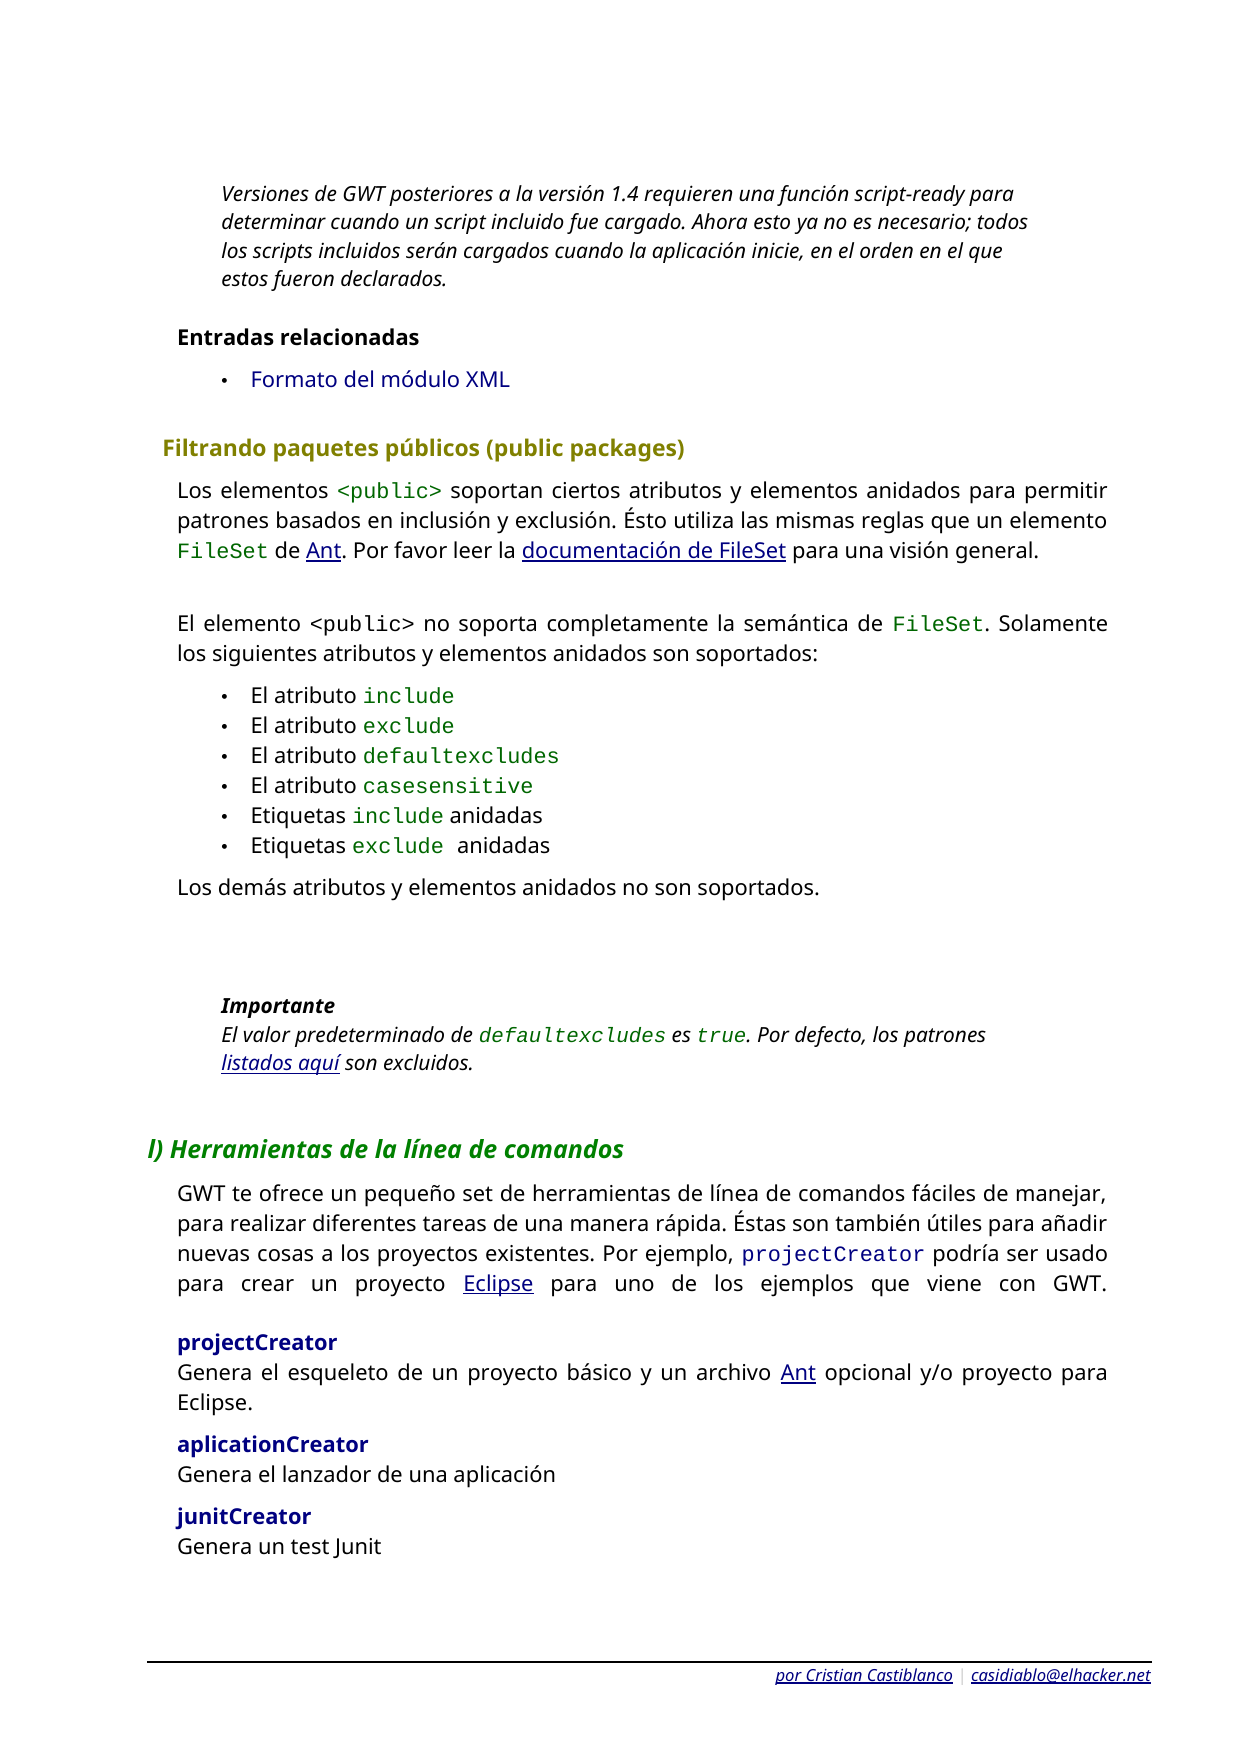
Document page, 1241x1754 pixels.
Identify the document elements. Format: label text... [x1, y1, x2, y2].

list Etiquetas exclude anidadas [221, 830, 1108, 860]
text Importante El valor predeterminado de defaultexcludes es true. Por defecto, los patrones listados aquí son excluidos. [221, 992, 1049, 1077]
text Los elementos <public> soportan ciertos atributos y elementos anidados para permitir patrones basados en inclusión y exclusión. Ésto utiliza las mismas reglas que un elemento FileSet de Ant. Por favor leer la documentación de FileSet para una visión general. [177, 476, 1108, 565]
list El atributo include [221, 680, 1108, 710]
subtitle l) Herramientas de la línea de comandos [147, 1131, 1108, 1166]
list Formato del módulo XML [221, 364, 1108, 394]
text Versiones de GWT posteriores a la versión 1.4 requieren una función script-ready para determinar cuando un script incluido fue cargado. Ahora esto ya no es necesario; todos los scripts incluidos serán cargados cuando la aplicación inicie, en el orden en el que estos fueron declarados. [221, 179, 1049, 293]
text junitCreator Genera un test Junit [177, 1501, 1108, 1561]
text GWT te ofrece un pequeño set de herramientas de línea de comandos fáciles de manejar, para realizar diferentes tareas de una manera rápida. Éstas son también útiles para añadir nuevas cosas a los proyectos existentes. Por ejemplo, projectCreator podría ser usado para crear un proyecto Eclipse para uno de los ejemplos que viene con GWT. projectCreator Genera el esqueleto de un proyecto básico y un archivo Ant opcional y/o proyecto para Eclipse. [177, 1178, 1108, 1417]
subtitle Filtrando paquetes públicos (public packages) [162, 432, 1108, 463]
text El elemento <public> no soporta completamente la semántica de FileSet. Solamente los siguientes atributos y elementos anidados son soportados: [177, 578, 1108, 667]
list El atributo exclude [221, 710, 1108, 740]
text Los demás atributos y elementos anidados no son soportados. [177, 872, 1108, 902]
list El atributo casesensitive [221, 770, 1108, 800]
text aplicationCreator Genera el lanzador de una aplicación [177, 1429, 1108, 1489]
text Entradas relacionadas [177, 322, 1108, 352]
list Etiquetas include anidadas [221, 800, 1108, 830]
list El atributo defaultexcludes [221, 740, 1108, 770]
